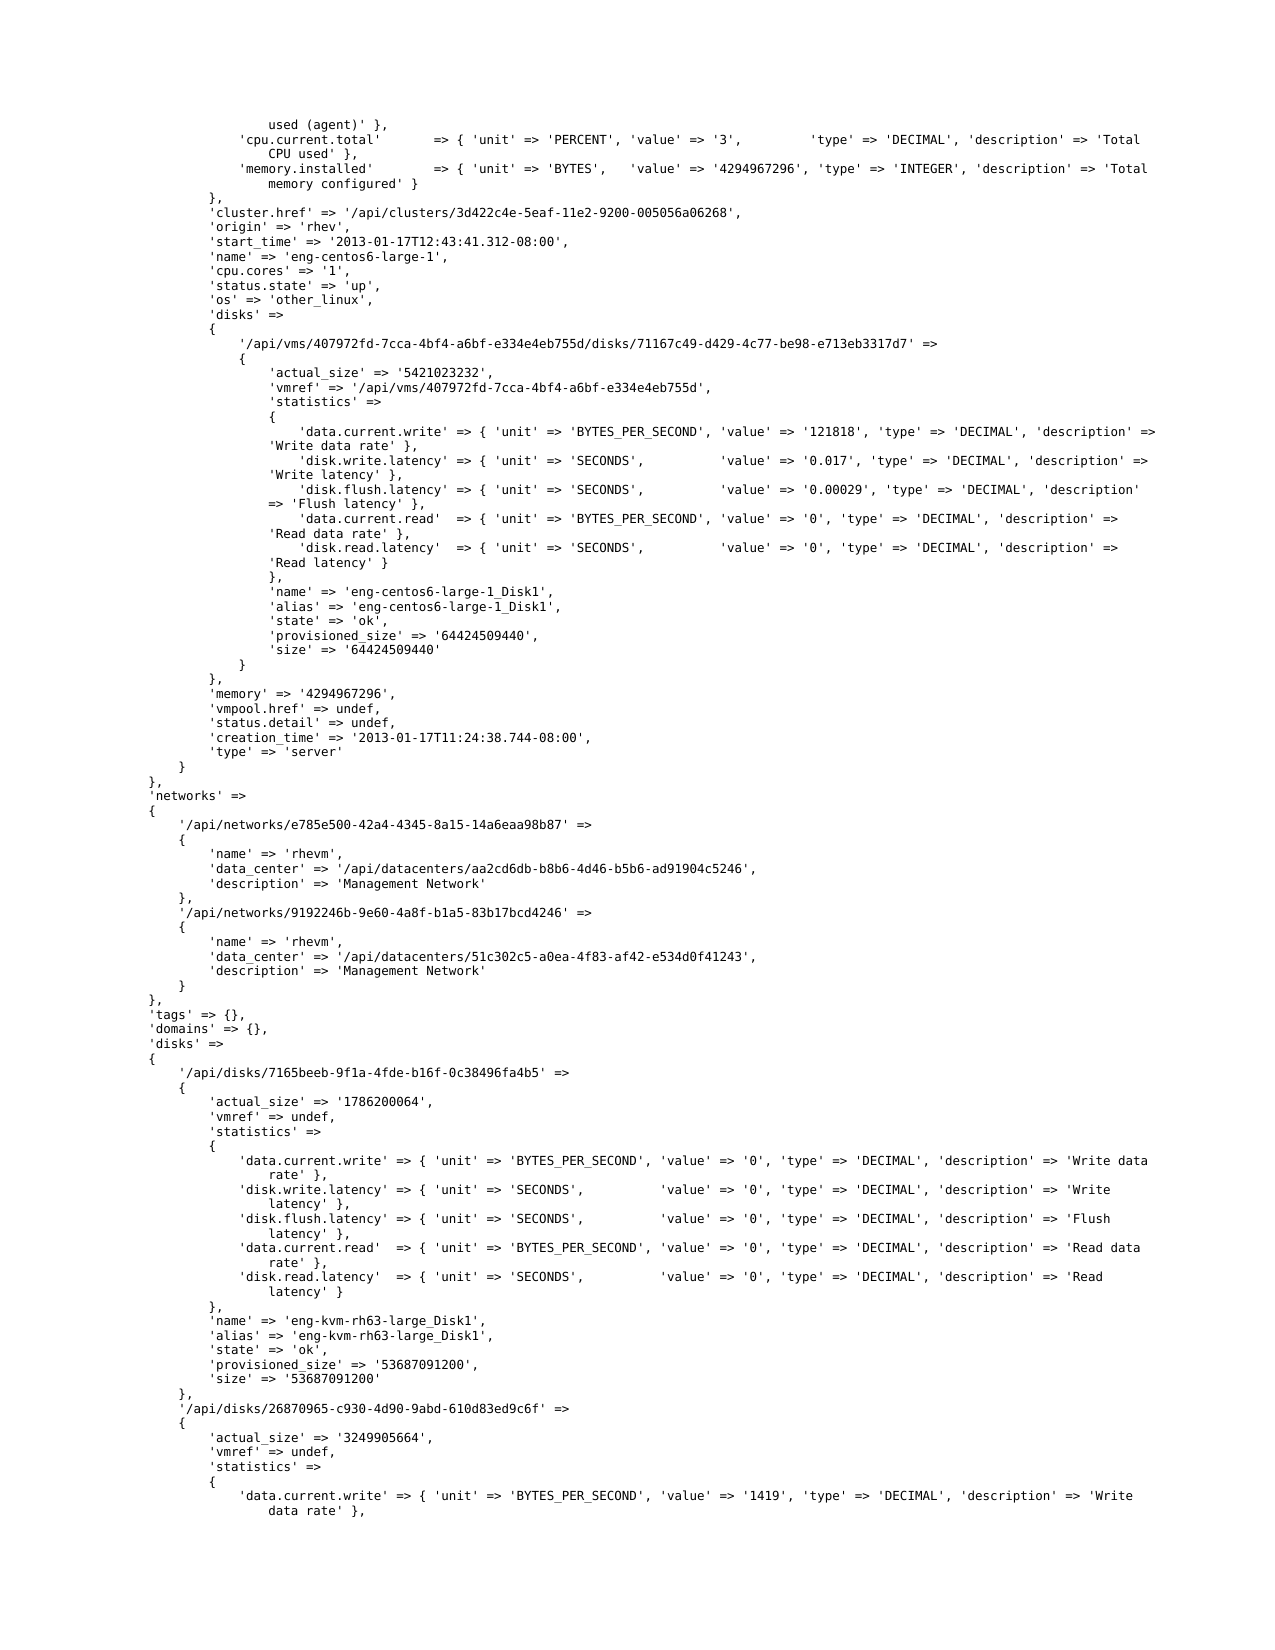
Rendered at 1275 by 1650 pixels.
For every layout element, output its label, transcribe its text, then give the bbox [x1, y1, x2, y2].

text 'domains' => {}, [118, 1022, 1157, 1037]
text }, [118, 993, 1157, 1008]
text '/api/vms/407972fd-7cca-4bf4-a6bf-e334e4eb755d/disks/71167c49-d429-4c77-be98-e713eb3317d7' => [118, 337, 1157, 351]
text { [118, 920, 1157, 935]
text 'data.current.write' => { 'unit' => 'BYTES_PER_SECOND', 'value' => '1419', 'type' => 'DECIMAL', 'description' => 'Write data rate' }, [118, 1489, 1157, 1518]
text 'disk.write.latency' => { 'unit' => 'SECONDS', 'value' => '0', 'type' => 'DECIMAL', 'description' => 'Write latency' }, [118, 1183, 1157, 1212]
text 'status.detail' => undef, [118, 716, 1157, 731]
text { [118, 803, 1157, 818]
text 'actual_size' => '5421023232', [118, 366, 1157, 381]
text 'data.current.write' => { 'unit' => 'BYTES_PER_SECOND', 'value' => '121818', 'type' => 'DECIMAL', 'description' => 'Write data rate' }, [118, 424, 1157, 453]
text 'actual_size' => '3249905664', [118, 1431, 1157, 1445]
text { [118, 1416, 1157, 1431]
text 'name' => 'eng-centos6-large-1', [118, 249, 1157, 264]
text 'data.current.read' => { 'unit' => 'BYTES_PER_SECOND', 'value' => '0', 'type' => 'DECIMAL', 'description' => 'Read data rate' }, [118, 512, 1157, 541]
text { [118, 1051, 1157, 1066]
text 'cluster.href' => '/api/clusters/3d422c4e-5eaf-11e2-9200-005056a06268', [118, 206, 1157, 220]
text '/api/networks/e785e500-42a4-4345-8a15-14a6eaa98b87' => [118, 818, 1157, 833]
text 'actual_size' => '1786200064', [118, 1095, 1157, 1110]
text 'disks' => [118, 308, 1157, 322]
text 'memory' => '4294967296', [118, 687, 1157, 701]
text }, [118, 1387, 1157, 1401]
text 'disks' => [118, 1037, 1157, 1051]
text 'status.state' => 'up', [118, 278, 1157, 293]
text 'vmpool.href' => undef, [118, 701, 1157, 716]
text } [118, 658, 1157, 672]
text 'name' => 'rhevm', [118, 847, 1157, 862]
text { [118, 1081, 1157, 1095]
text 'os' => 'other_linux', [118, 293, 1157, 308]
text 'statistics' => [118, 395, 1157, 410]
text 'name' => 'eng-kvm-rh63-large_Disk1', [118, 1314, 1157, 1328]
text 'state' => 'ok', [118, 614, 1157, 628]
text 'description' => 'Management Network' [118, 876, 1157, 891]
text 'vmref' => undef, [118, 1110, 1157, 1124]
text 'size' => '64424509440' [118, 643, 1157, 658]
text { [118, 351, 1157, 366]
text 'disk.read.latency' => { 'unit' => 'SECONDS', 'value' => '0', 'type' => 'DECIMAL', 'description' => 'Read latency' } [118, 1270, 1157, 1299]
text '/api/disks/26870965-c930-4d90-9abd-610d83ed9c6f' => [118, 1401, 1157, 1416]
text }, [118, 672, 1157, 687]
text used (agent)' }, [118, 118, 1157, 133]
text 'cpu.current.total' => { 'unit' => 'PERCENT', 'value' => '3', 'type' => 'DECIMAL', 'description' => 'Total CPU used' }, [118, 133, 1157, 162]
text }, [118, 1299, 1157, 1314]
text 'name' => 'rhevm', [118, 935, 1157, 949]
text }, [118, 774, 1157, 789]
text 'networks' => [118, 789, 1157, 803]
text 'alias' => 'eng-centos6-large-1_Disk1', [118, 599, 1157, 614]
text 'origin' => 'rhev', [118, 220, 1157, 235]
text 'alias' => 'eng-kvm-rh63-large_Disk1', [118, 1328, 1157, 1343]
text 'statistics' => [118, 1124, 1157, 1139]
text { [118, 322, 1157, 337]
text 'start_time' => '2013-01-17T12:43:41.312-08:00', [118, 235, 1157, 249]
text 'disk.flush.latency' => { 'unit' => 'SECONDS', 'value' => '0', 'type' => 'DECIMAL', 'description' => 'Flush latency' }, [118, 1212, 1157, 1241]
text 'provisioned_size' => '53687091200', [118, 1358, 1157, 1372]
text { [118, 1474, 1157, 1489]
text 'vmref' => '/api/vms/407972fd-7cca-4bf4-a6bf-e334e4eb755d', [118, 381, 1157, 395]
text '/api/networks/9192246b-9e60-4a8f-b1a5-83b17bcd4246' => [118, 906, 1157, 920]
text 'type' => 'server' [118, 745, 1157, 760]
text 'statistics' => [118, 1460, 1157, 1474]
text 'state' => 'ok', [118, 1343, 1157, 1358]
text 'creation_time' => '2013-01-17T11:24:38.744-08:00', [118, 731, 1157, 745]
text 'data_center' => '/api/datacenters/aa2cd6db-b8b6-4d46-b5b6-ad91904c5246', [118, 862, 1157, 876]
text 'name' => 'eng-centos6-large-1_Disk1', [118, 585, 1157, 599]
text 'data_center' => '/api/datacenters/51c302c5-a0ea-4f83-af42-e534d0f41243', [118, 949, 1157, 964]
text }, [118, 191, 1157, 206]
text 'tags' => {}, [118, 1008, 1157, 1022]
text 'disk.read.latency' => { 'unit' => 'SECONDS', 'value' => '0', 'type' => 'DECIMAL', 'description' => 'Read latency' } [118, 541, 1157, 570]
text { [118, 410, 1157, 424]
text { [118, 1139, 1157, 1153]
text } [118, 978, 1157, 993]
text 'memory.installed' => { 'unit' => 'BYTES', 'value' => '4294967296', 'type' => 'INTEGER', 'description' => 'Total memory configured' } [118, 162, 1157, 191]
text }, [118, 891, 1157, 906]
text 'disk.write.latency' => { 'unit' => 'SECONDS', 'value' => '0.017', 'type' => 'DECIMAL', 'description' => 'Write latency' }, [118, 453, 1157, 483]
text 'cpu.cores' => '1', [118, 264, 1157, 278]
text 'description' => 'Management Network' [118, 964, 1157, 978]
text 'size' => '53687091200' [118, 1372, 1157, 1387]
text }, [118, 570, 1157, 585]
text 'data.current.read' => { 'unit' => 'BYTES_PER_SECOND', 'value' => '0', 'type' => 'DECIMAL', 'description' => 'Read data rate' }, [118, 1241, 1157, 1270]
text 'disk.flush.latency' => { 'unit' => 'SECONDS', 'value' => '0.00029', 'type' => 'DECIMAL', 'description' => 'Flush latency' }, [118, 483, 1157, 512]
text } [118, 760, 1157, 774]
text '/api/disks/7165beeb-9f1a-4fde-b16f-0c38496fa4b5' => [118, 1066, 1157, 1081]
text 'data.current.write' => { 'unit' => 'BYTES_PER_SECOND', 'value' => '0', 'type' => 'DECIMAL', 'description' => 'Write data rate' }, [118, 1153, 1157, 1183]
text 'vmref' => undef, [118, 1445, 1157, 1460]
text { [118, 833, 1157, 847]
text 'provisioned_size' => '64424509440', [118, 628, 1157, 643]
